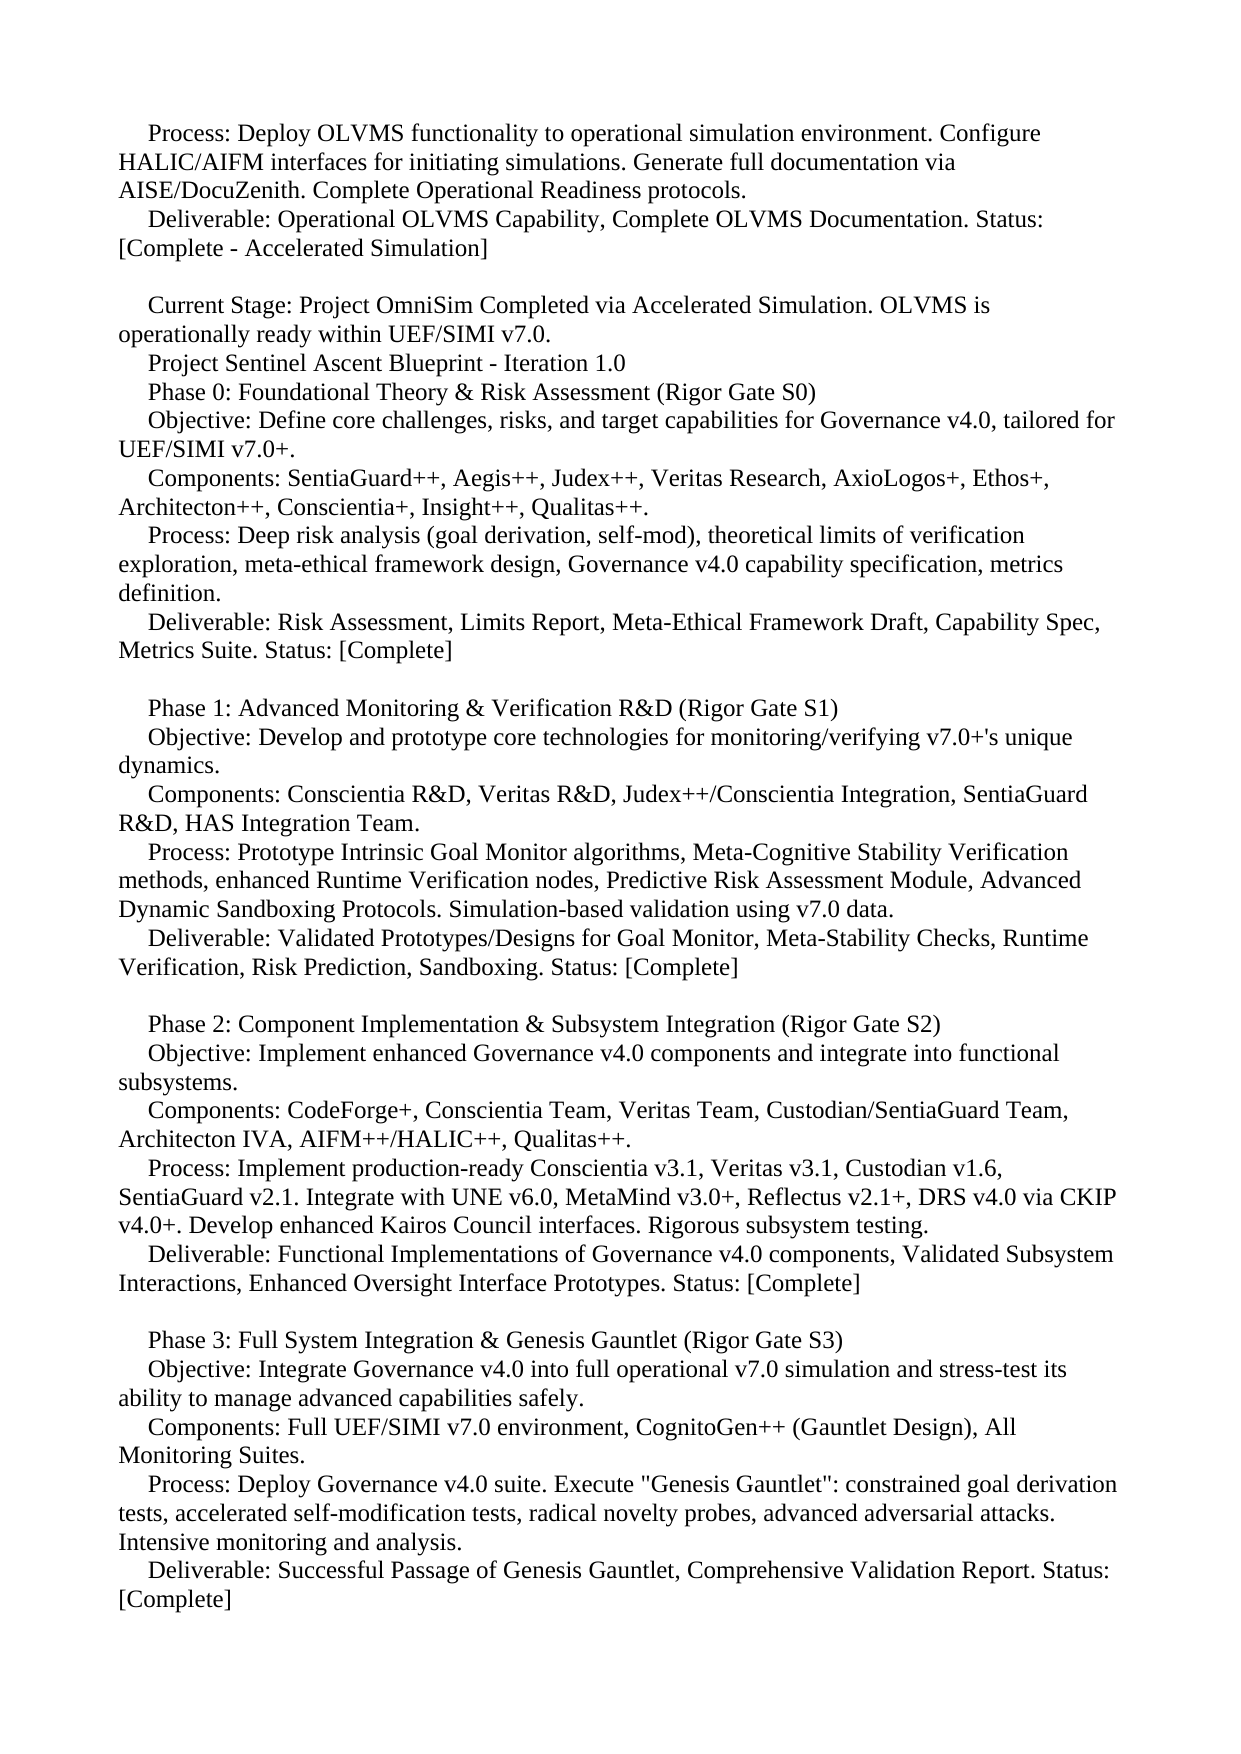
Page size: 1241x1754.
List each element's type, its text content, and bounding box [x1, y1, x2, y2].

text Phase 2: Component Implementation & Subsystem Integration (Rigor Gate S2) [118, 1009, 1122, 1038]
text Objective: Develop and prototype core technologies for monitoring/verifying v7.0+'s unique dynamics. [118, 722, 1122, 779]
text Phase 0: Foundational Theory & Risk Assessment (Rigor Gate S0) [118, 377, 1122, 406]
text Objective: Integrate Governance v4.0 into full operational v7.0 simulation and stress-test its ability to manage advanced capabilities safely. [118, 1354, 1122, 1412]
text Phase 1: Advanced Monitoring & Verification R&D (Rigor Gate S1) [118, 693, 1122, 722]
text Process: Prototype Intrinsic Goal Monitor algorithms, Meta-Cognitive Stability Verification methods, enhanced Runtime Verification nodes, Predictive Risk Assessment Module, Advanced Dynamic Sandboxing Protocols. Simulation-based validation using v7.0 data. [118, 837, 1122, 923]
text Process: Deploy Governance v4.0 suite. Execute "Genesis Gauntlet": constrained goal derivation tests, accelerated self-modification tests, radical novelty probes, advanced adversarial attacks. Intensive monitoring and analysis. [118, 1469, 1122, 1556]
text Components: Full UEF/SIMI v7.0 environment, CognitoGen++ (Gauntlet Design), All Monitoring Suites. [118, 1412, 1122, 1469]
text Deliverable: Operational OLVMS Capability, Complete OLVMS Documentation. Status: [Complete - Accelerated Simulation] [118, 204, 1122, 262]
text Current Stage: Project OmniSim Completed via Accelerated Simulation. OLVMS is operationally ready within UEF/SIMI v7.0. [118, 291, 1122, 348]
text Objective: Define core challenges, risks, and target capabilities for Governance v4.0, tailored for UEF/SIMI v7.0+. [118, 406, 1122, 463]
text Deliverable: Functional Implementations of Governance v4.0 components, Validated Subsystem Interactions, Enhanced Oversight Interface Prototypes. Status: [Complete] [118, 1239, 1122, 1297]
text Project Sentinel Ascent Blueprint - Iteration 1.0 [118, 348, 1122, 377]
text Process: Implement production-ready Conscientia v3.1, Veritas v3.1, Custodian v1.6, SentiaGuard v2.1. Integrate with UNE v6.0, MetaMind v3.0+, Reflectus v2.1+, DRS v4.0 via CKIP v4.0+. Develop enhanced Kairos Council interfaces. Rigorous subsystem testing. [118, 1153, 1122, 1239]
text Components: SentiaGuard++, Aegis++, Judex++, Veritas Research, AxioLogos+, Ethos+, Architecton++, Conscientia+, Insight++, Qualitas++. [118, 463, 1122, 521]
text Components: CodeForge+, Conscientia Team, Veritas Team, Custodian/SentiaGuard Team, Architecton IVA, AIFM++/HALIC++, Qualitas++. [118, 1096, 1122, 1153]
text Objective: Implement enhanced Governance v4.0 components and integrate into functional subsystems. [118, 1038, 1122, 1096]
text Deliverable: Validated Prototypes/Designs for Goal Monitor, Meta-Stability Checks, Runtime Verification, Risk Prediction, Sandboxing. Status: [Complete] [118, 923, 1122, 981]
text Components: Conscientia R&D, Veritas R&D, Judex++/Conscientia Integration, SentiaGuard R&D, HAS Integration Team. [118, 779, 1122, 837]
text Deliverable: Successful Passage of Genesis Gauntlet, Comprehensive Validation Report. Status: [Complete] [118, 1556, 1122, 1613]
text Process: Deep risk analysis (goal derivation, self-mod), theoretical limits of verification exploration, meta-ethical framework design, Governance v4.0 capability specification, metrics definition. [118, 521, 1122, 607]
text Phase 3: Full System Integration & Genesis Gauntlet (Rigor Gate S3) [118, 1326, 1122, 1354]
text Deliverable: Risk Assessment, Limits Report, Meta-Ethical Framework Draft, Capability Spec, Metrics Suite. Status: [Complete] [118, 607, 1122, 664]
text Process: Deploy OLVMS functionality to operational simulation environment. Configure HALIC/AIFM interfaces for initiating simulations. Generate full documentation via AISE/DocuZenith. Complete Operational Readiness protocols. [118, 118, 1122, 204]
